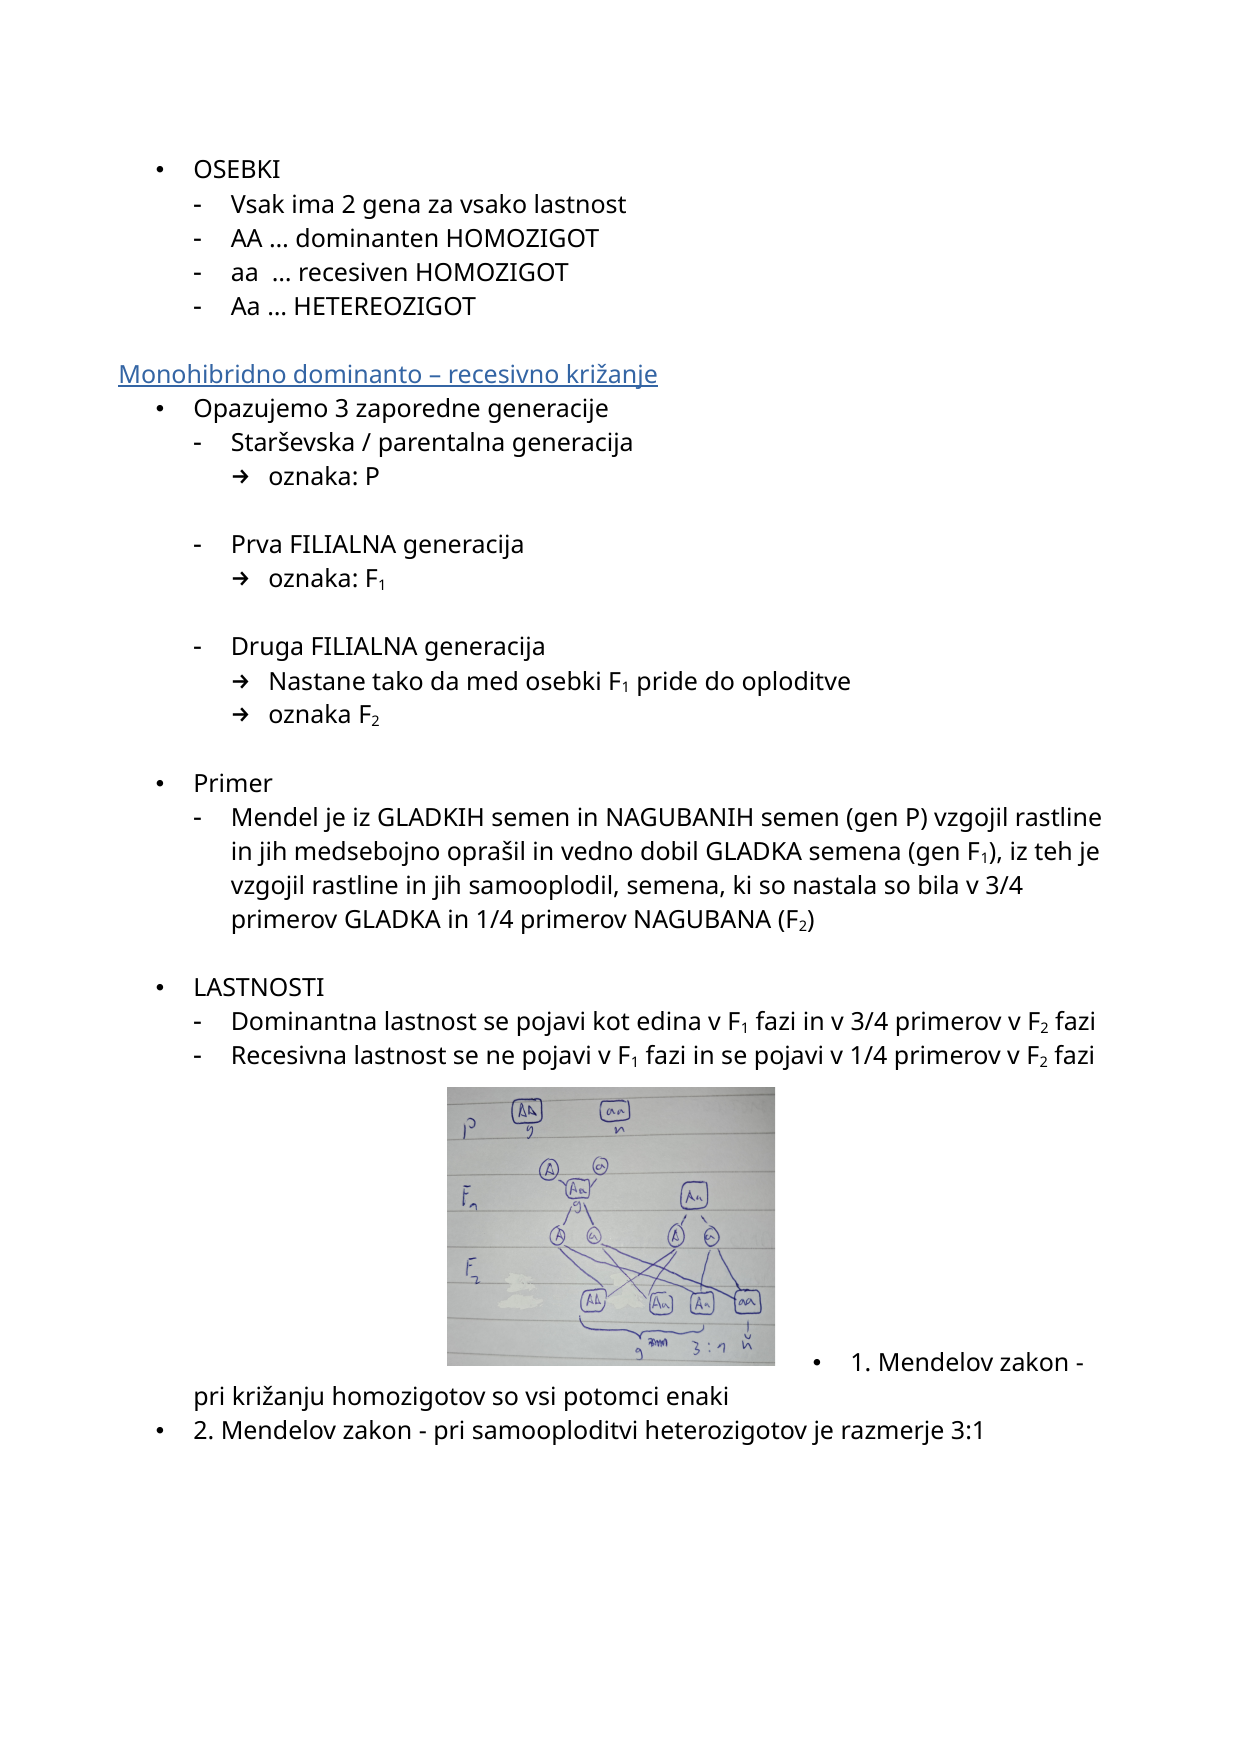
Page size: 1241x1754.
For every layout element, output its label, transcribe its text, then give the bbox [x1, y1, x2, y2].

list AA … dominanten HOMOZIGOT [193, 220, 1122, 254]
list 2. Mendelov zakon - pri samooploditvi heterozigotov je razmerje 3:1 [156, 1412, 1122, 1447]
list Druga FILIALNA generacija [193, 629, 1122, 663]
list Prva FILIALNA generacija [193, 527, 1122, 561]
list oznaka F2 [231, 697, 1122, 731]
list Recesivna lastnost se ne pojavi v F1 fazi in se pojavi v 1/4 primerov v F2 fazi [193, 1038, 1122, 1072]
list Opazujemo 3 zaporedne generacije [156, 391, 1122, 425]
list Primer [156, 765, 1122, 799]
list LASTNOSTI [156, 970, 1122, 1004]
text Monohibridno dominanto – recesivno križanje [118, 357, 1122, 391]
list oznaka: P [231, 459, 1122, 493]
list Dominantna lastnost se pojavi kot edina v F1 fazi in v 3/4 primerov v F2 fazi [193, 1004, 1122, 1038]
list Starševska / parentalna generacija [193, 425, 1122, 459]
list Aa … HETEREOZIGOT [193, 288, 1122, 322]
list Vsak ima 2 gena za vsako lastnost [193, 186, 1122, 220]
list aa … recesiven HOMOZIGOT [193, 254, 1122, 288]
list 1. Mendelov zakon - pri križanju homozigotov so vsi potomci enaki [156, 1344, 1122, 1412]
list Nastane tako da med osebki F1 pride do oploditve [231, 663, 1122, 697]
list oznaka: F1 [231, 561, 1122, 595]
list OSEBKI [156, 152, 1122, 186]
picture [609, 1087, 776, 1366]
list Mendel je iz GLADKIH semen in NAGUBANIH semen (gen P) vzgojil rastline in jih medsebojno oprašil in vedno dobil GLADKA semena (gen F1), iz teh je vzgojil rastline in jih samooplodil, semena, ki so nastala so bila v 3/4 primerov GLADKA in 1/4 primerov NAGUBANA (F2) [193, 799, 1122, 936]
